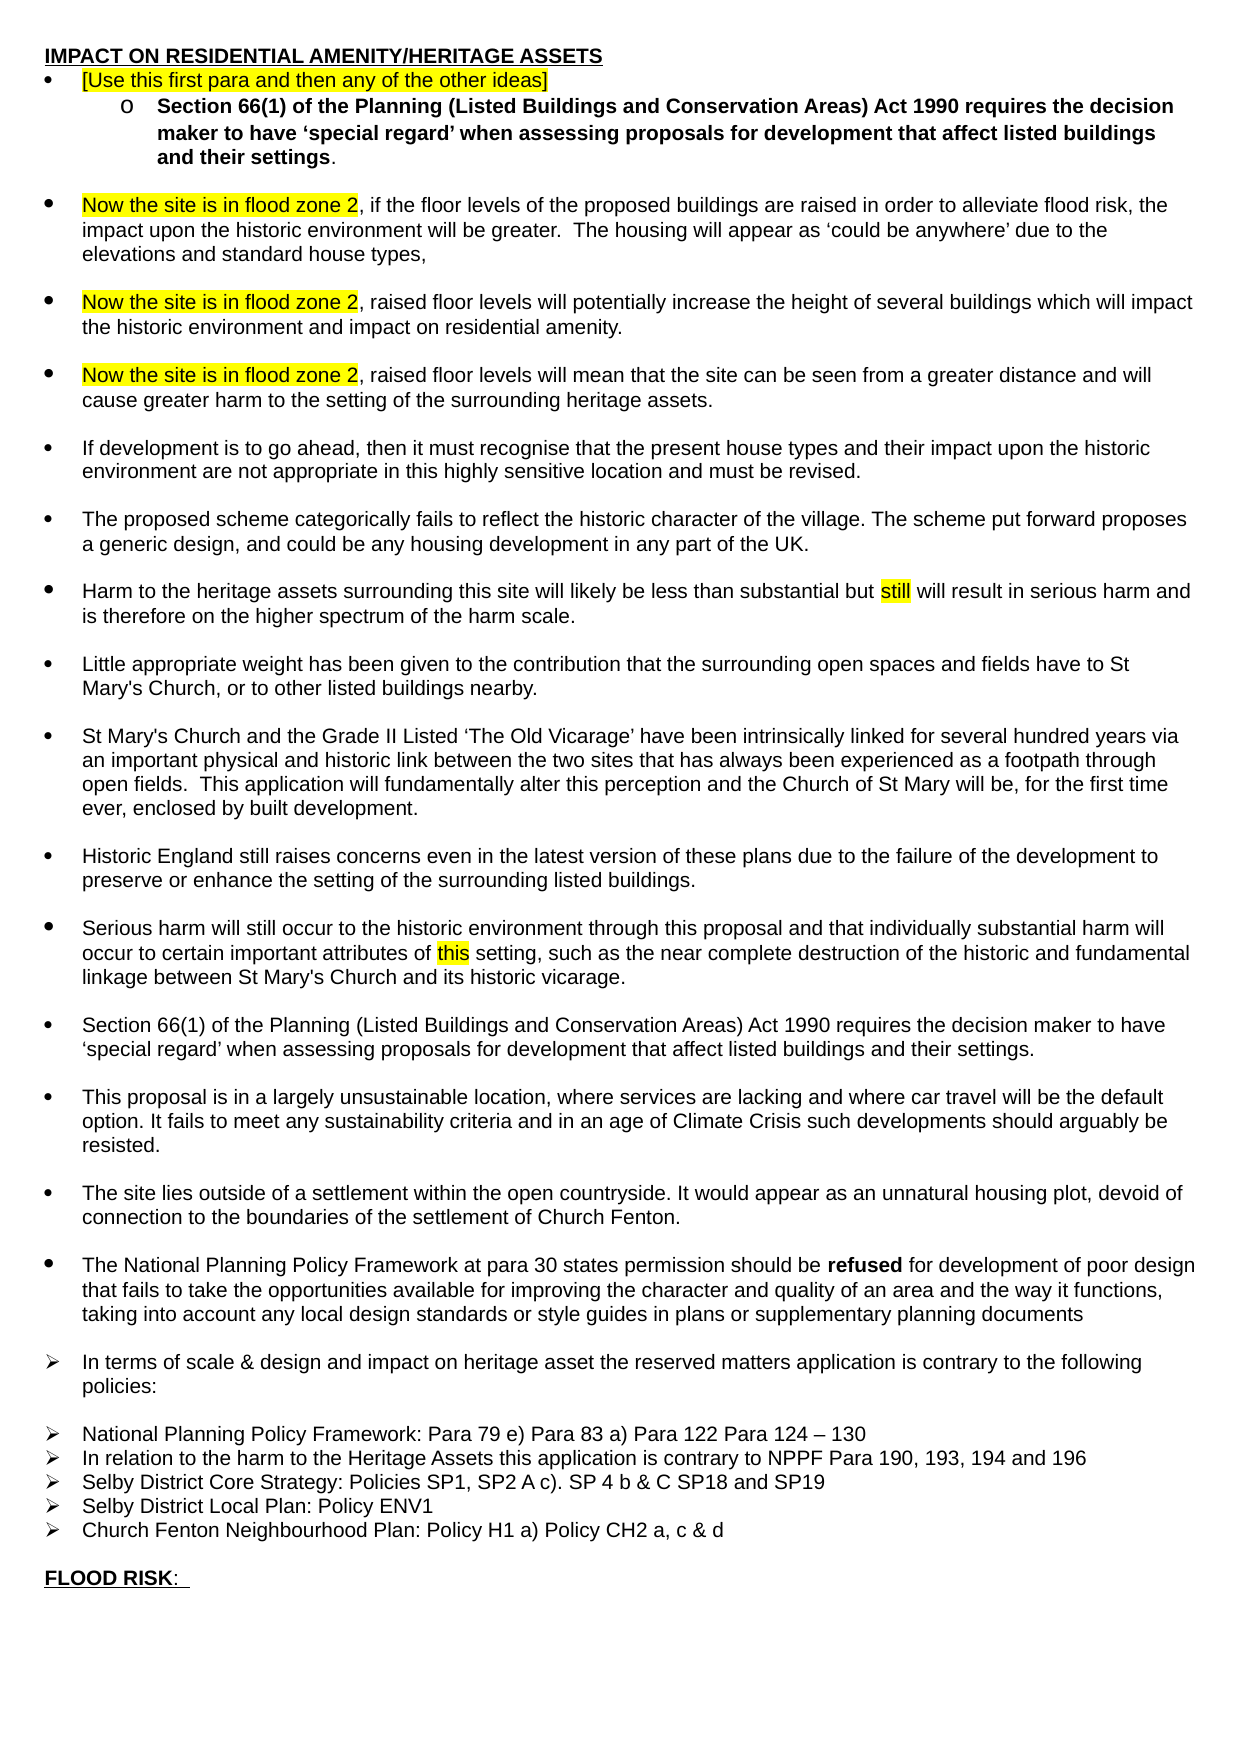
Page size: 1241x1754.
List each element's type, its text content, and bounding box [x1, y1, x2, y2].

list Selby District Core Strategy: Policies SP1, SP2 A c). SP 4 b & C SP18 and SP19 [44, 1470, 1196, 1494]
list Now the site is in flood zone 2, raised floor levels will potentially increase the height of several buildings which will impact the historic environment and impact on residential amenity. [44, 289, 1196, 338]
list The site lies outside of a settlement within the open countryside. It would appear as an unnatural housing plot, devoid of connection to the boundaries of the settlement of Church Fenton. [44, 1181, 1196, 1229]
list [Use this first para and then any of the other ideas] [44, 68, 1196, 92]
list Section 66(1) of the Planning (Listed Buildings and Conservation Areas) Act 1990 requires the decision maker to have ‘special regard’ when assessing proposals for development that affect listed buildings and their settings. [119, 92, 1196, 169]
list Now the site is in flood zone 2, raised floor levels will mean that the site can be seen from a greater distance and will cause greater harm to the setting of the surrounding heritage assets. [44, 362, 1196, 411]
list This proposal is in a largely unsustainable location, where services are lacking and where car travel will be the default option. It fails to meet any sustainability criteria and in an age of Climate Crisis such developments should arguably be resisted. [44, 1085, 1196, 1157]
list Now the site is in flood zone 2, if the floor levels of the proposed buildings are raised in order to alleviate flood risk, the impact upon the historic environment will be greater. The housing will appear as ‘could be anywhere’ due to the elevations and standard house types, [44, 193, 1196, 266]
list Section 66(1) of the Planning (Listed Buildings and Conservation Areas) Act 1990 requires the decision maker to have ‘special regard’ when assessing proposals for development that affect listed buildings and their settings. [44, 1013, 1196, 1061]
list St Mary's Church and the Grade II Listed ‘The Old Vicarage’ have been intrinsically linked for several hundred years via an important physical and historic link between the two sites that has always been experienced as a footpath through open fields. This application will fundamentally alter this perception and the Church of St Mary will be, for the first time ever, enclosed by built development. [44, 724, 1196, 820]
list The National Planning Policy Framework at para 30 states permission should be refused for development of poor design that fails to take the opportunities available for improving the character and quality of an area and the way it functions, taking into account any local design standards or style guides in plans or supplementary planning documents [44, 1253, 1196, 1326]
text FLOOD RISK: [44, 1566, 1196, 1590]
list National Planning Policy Framework: Para 79 e) Para 83 a) Para 122 Para 124 – 130 [44, 1422, 1196, 1446]
list In relation to the harm to the Heritage Assets this application is contrary to NPPF Para 190, 193, 194 and 196 [44, 1446, 1196, 1470]
list The proposed scheme categorically fails to reflect the historic character of the village. The scheme put forward proposes a generic design, and could be any housing development in any part of the UK. [44, 507, 1196, 555]
list Selby District Local Plan: Policy ENV1 [44, 1494, 1196, 1518]
list Little appropriate weight has been given to the contribution that the surrounding open spaces and fields have to St Mary's Church, or to other listed buildings nearby. [44, 652, 1196, 700]
list Historic England still raises concerns even in the latest version of these plans due to the failure of the development to preserve or enhance the setting of the surrounding listed buildings. [44, 844, 1196, 892]
list Church Fenton Neighbourhood Plan: Policy H1 a) Policy CH2 a, c & d [44, 1518, 1196, 1542]
list In terms of scale & design and impact on heritage asset the reserved matters application is contrary to the following policies: [44, 1350, 1196, 1398]
list Serious harm will still occur to the historic environment through this proposal and that individually substantial harm will occur to certain important attributes of this setting, such as the near complete destruction of the historic and fundamental linkage between St Mary's Church and its historic vicarage. [44, 916, 1196, 989]
list If development is to go ahead, then it must recognise that the present house types and their impact upon the historic environment are not appropriate in this highly sensitive location and must be revised. [44, 435, 1196, 483]
text IMPACT ON RESIDENTIAL AMENITY/HERITAGE ASSETS [44, 44, 1196, 68]
list Harm to the heritage assets surrounding this site will likely be less than substantial but still will result in serious harm and is therefore on the higher spectrum of the harm scale. [44, 579, 1196, 628]
